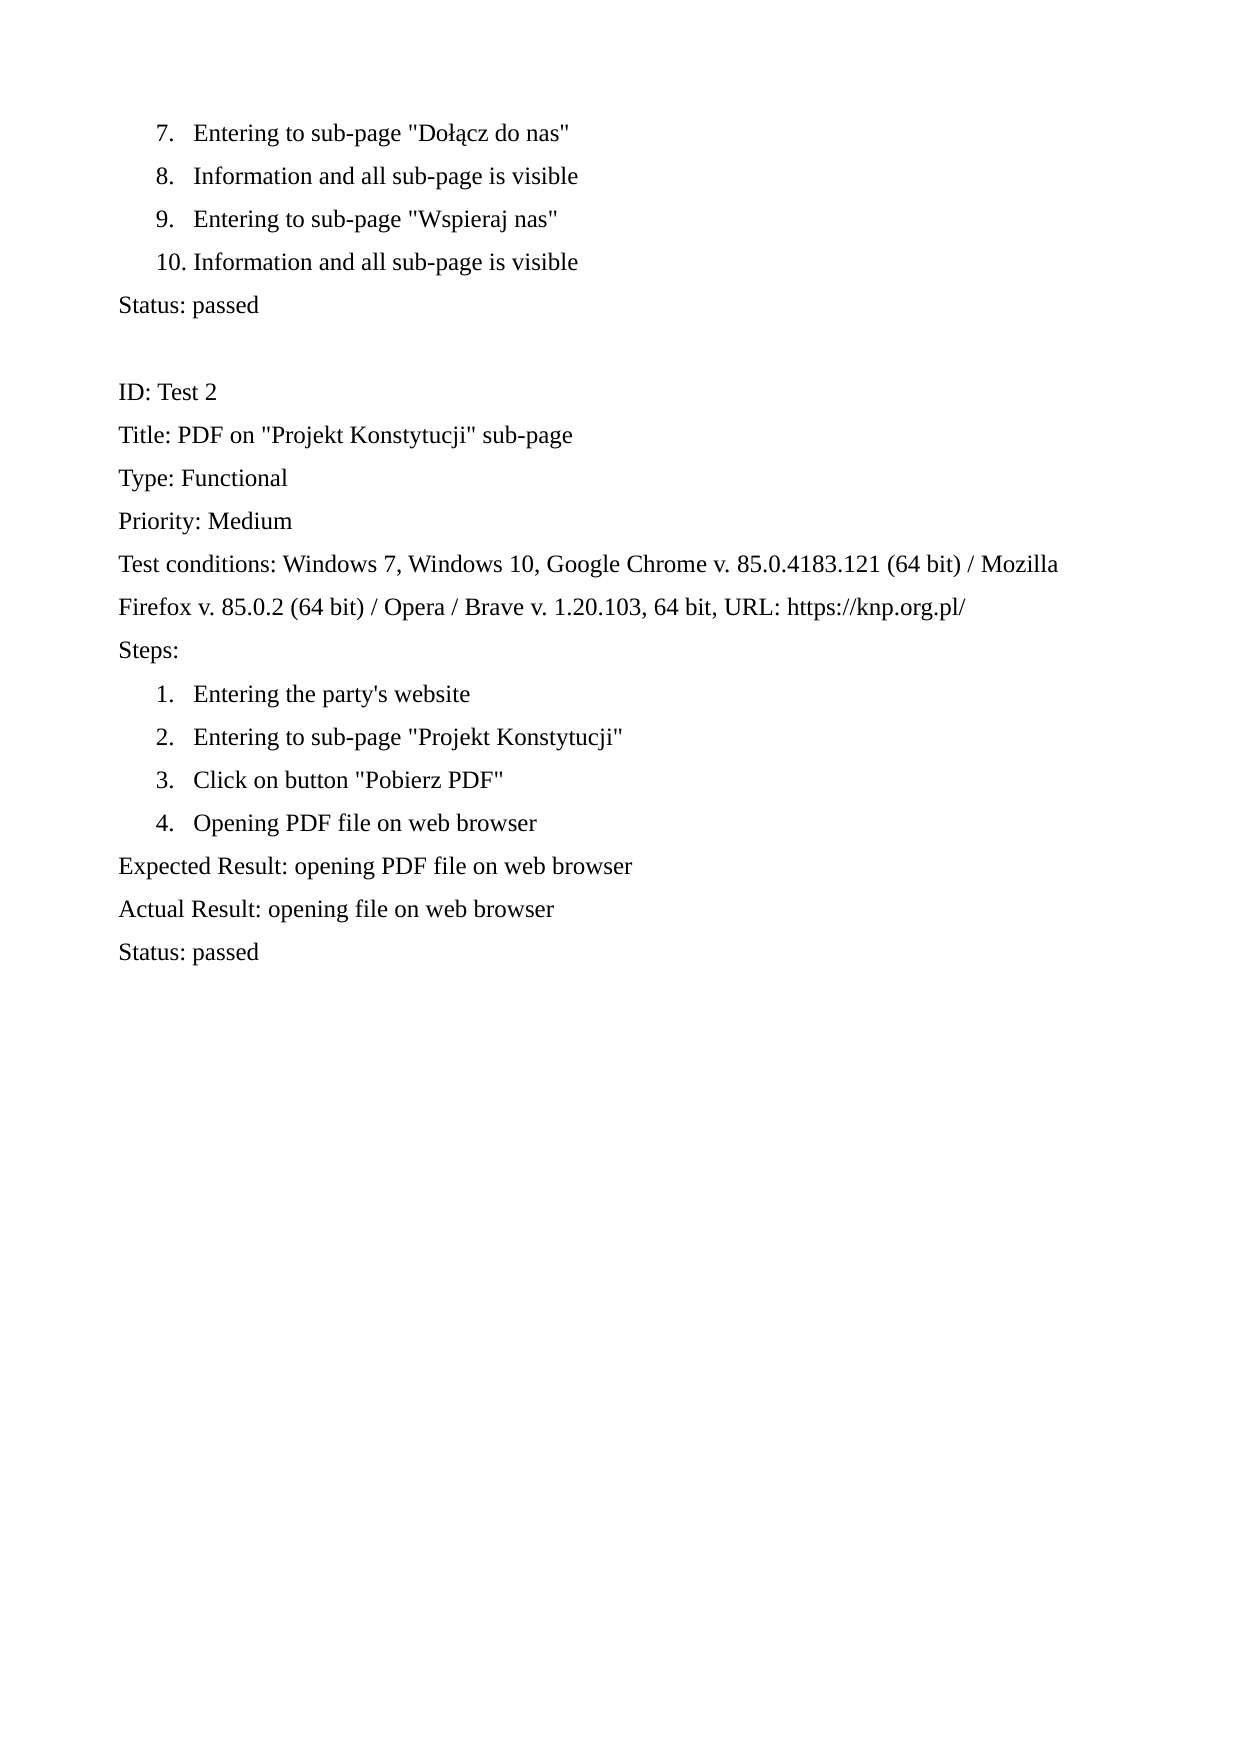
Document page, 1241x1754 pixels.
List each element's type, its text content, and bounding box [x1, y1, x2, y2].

text ID: Test 2 [118, 377, 1122, 406]
text Actual Result: opening file on web browser [118, 894, 1122, 923]
text Status: passed [118, 291, 1122, 319]
text Type: Functional [118, 463, 1122, 492]
list Click on button "Pobierz PDF" [156, 765, 1122, 794]
text Status: passed [118, 937, 1122, 966]
list Entering to sub-page "Dołącz do nas" [156, 118, 1122, 147]
text Expected Result: opening PDF file on web browser [118, 851, 1122, 880]
text Title: PDF on "Projekt Konstytucji" sub-page [118, 420, 1122, 449]
text Test conditions: Windows 7, Windows 10, Google Chrome v. 85.0.4183.121 (64 bit) / Mozilla Firefox v. 85.0.2 (64 bit) / Opera / Brave v. 1.20.103, 64 bit, URL: https://knp.org.pl/ [118, 549, 1122, 621]
list Entering to sub-page "Wspieraj nas" [156, 204, 1122, 233]
list Information and all sub-page is visible [156, 247, 1122, 276]
list Information and all sub-page is visible [156, 161, 1122, 190]
text Steps: [118, 636, 1122, 664]
list Entering the party's website [156, 679, 1122, 707]
list Opening PDF file on web browser [156, 808, 1122, 837]
list Entering to sub-page "Projekt Konstytucji" [156, 722, 1122, 751]
text Priority: Medium [118, 506, 1122, 535]
